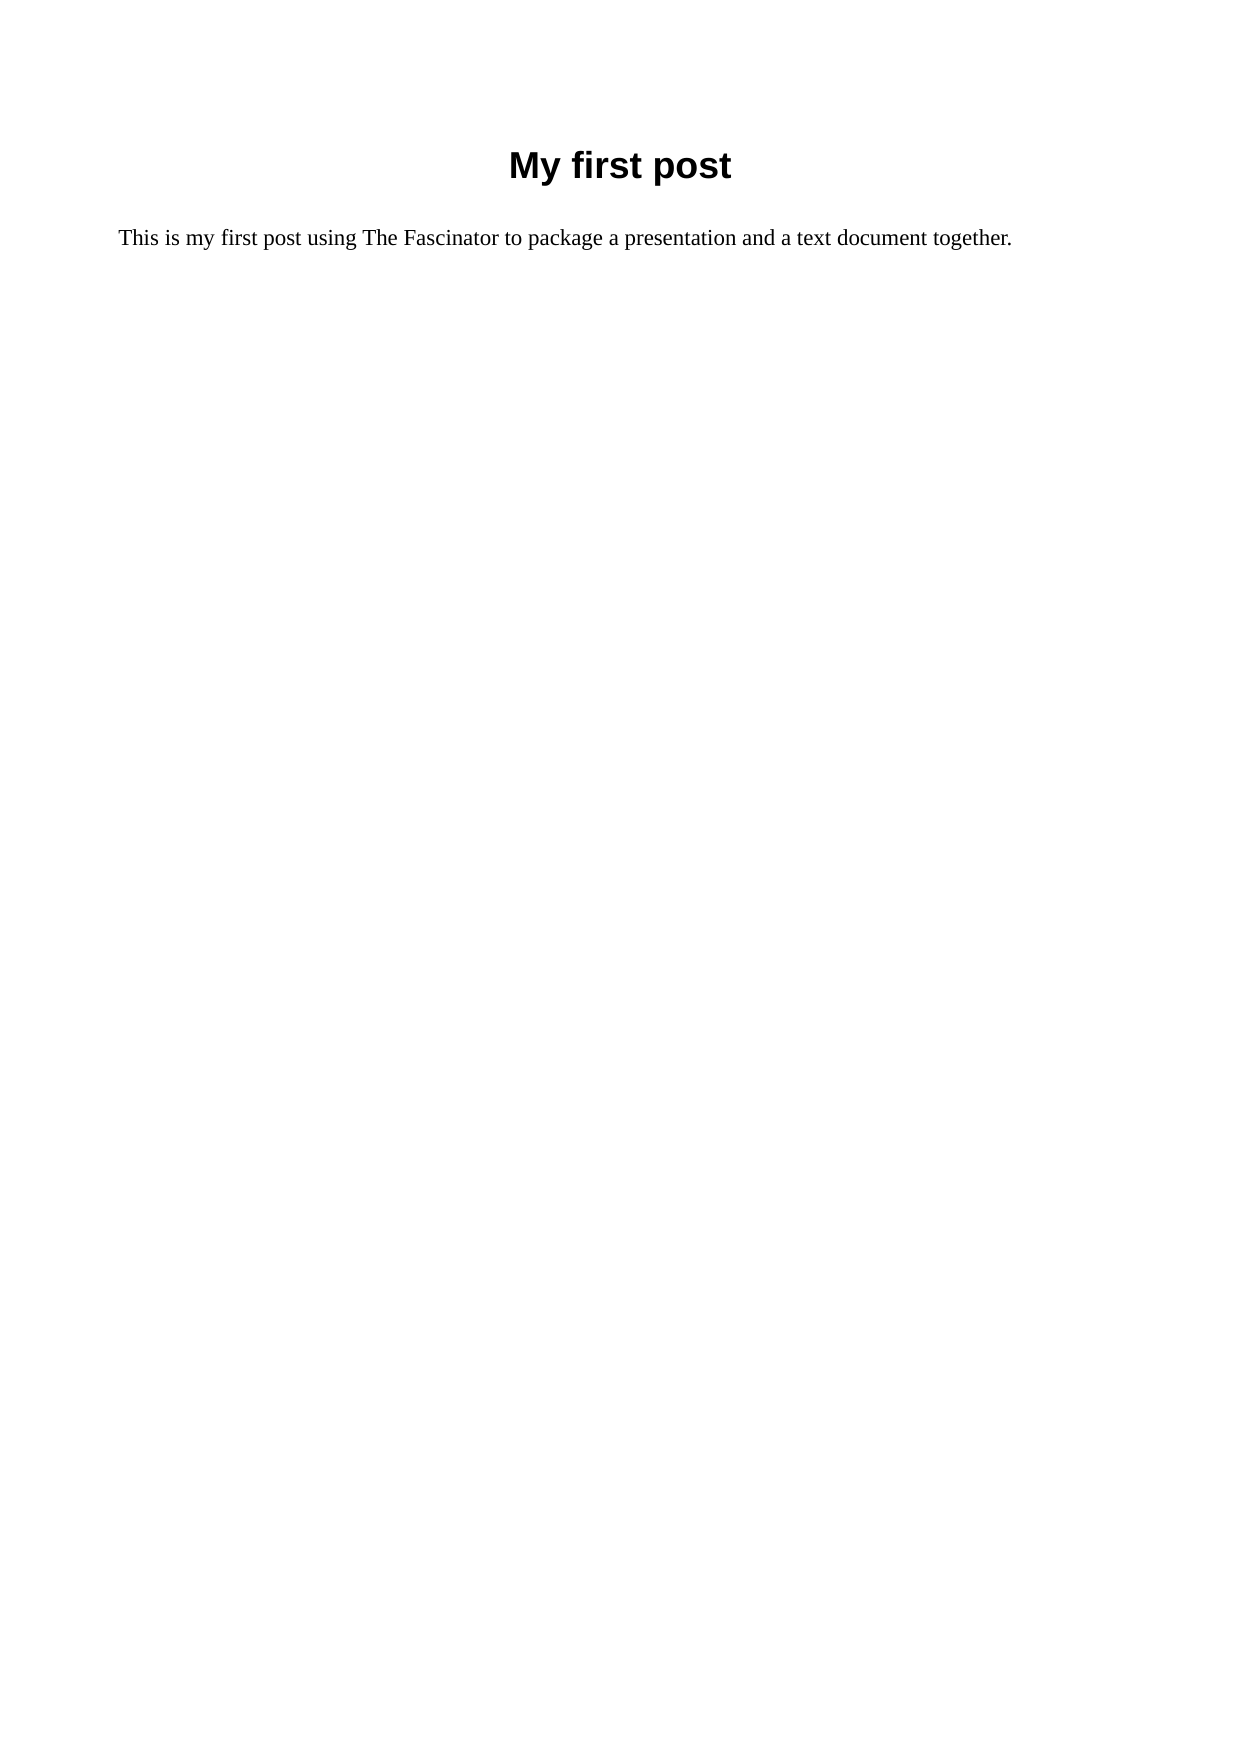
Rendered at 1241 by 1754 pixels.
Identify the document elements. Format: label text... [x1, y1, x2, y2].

text This is my first post using The Fascinator to package a presentation and a text document together. [118, 223, 1122, 250]
title My first post [118, 143, 1122, 186]
